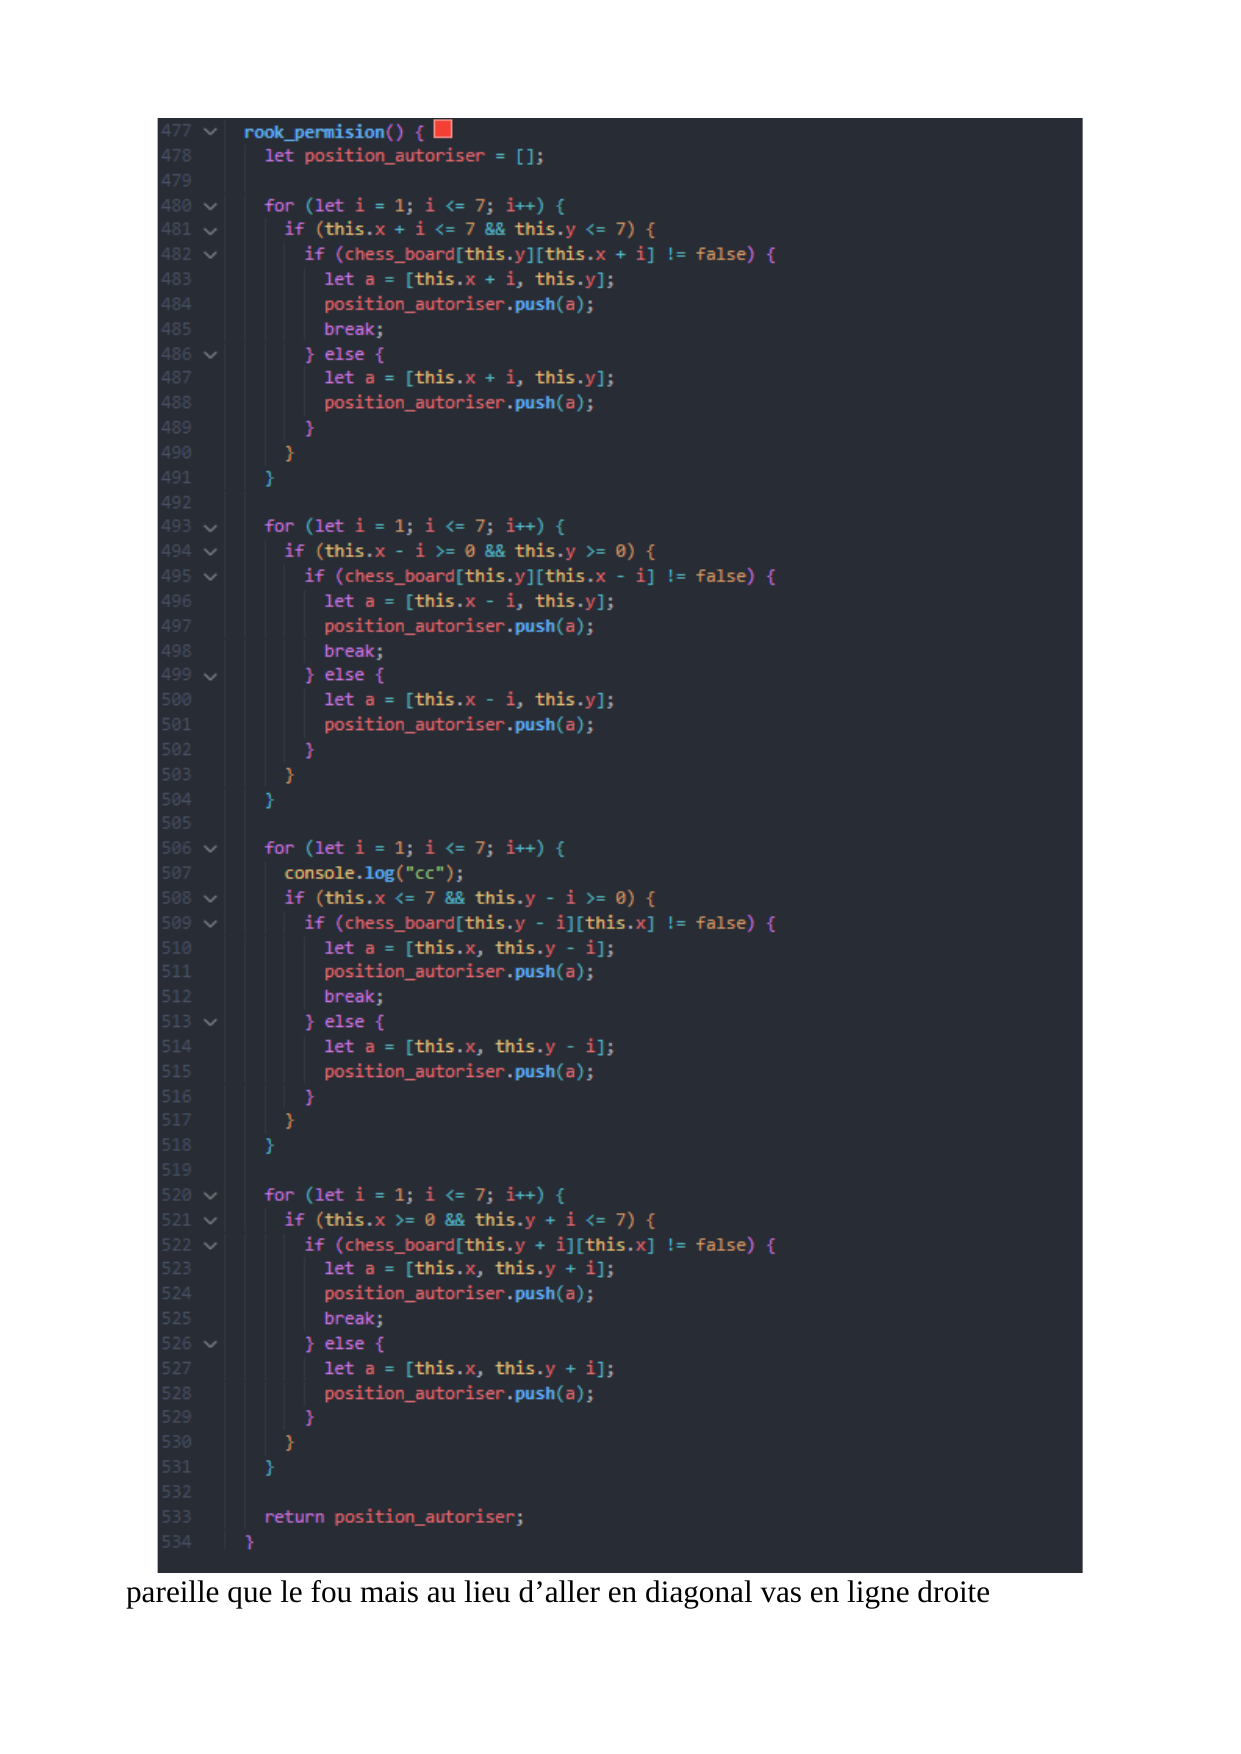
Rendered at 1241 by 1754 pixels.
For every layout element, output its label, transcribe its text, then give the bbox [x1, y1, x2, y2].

text pareille que le fou mais au lieu d’aller en diagonal vas en ligne droite [118, 118, 1122, 1609]
picture [157, 118, 1083, 1573]
